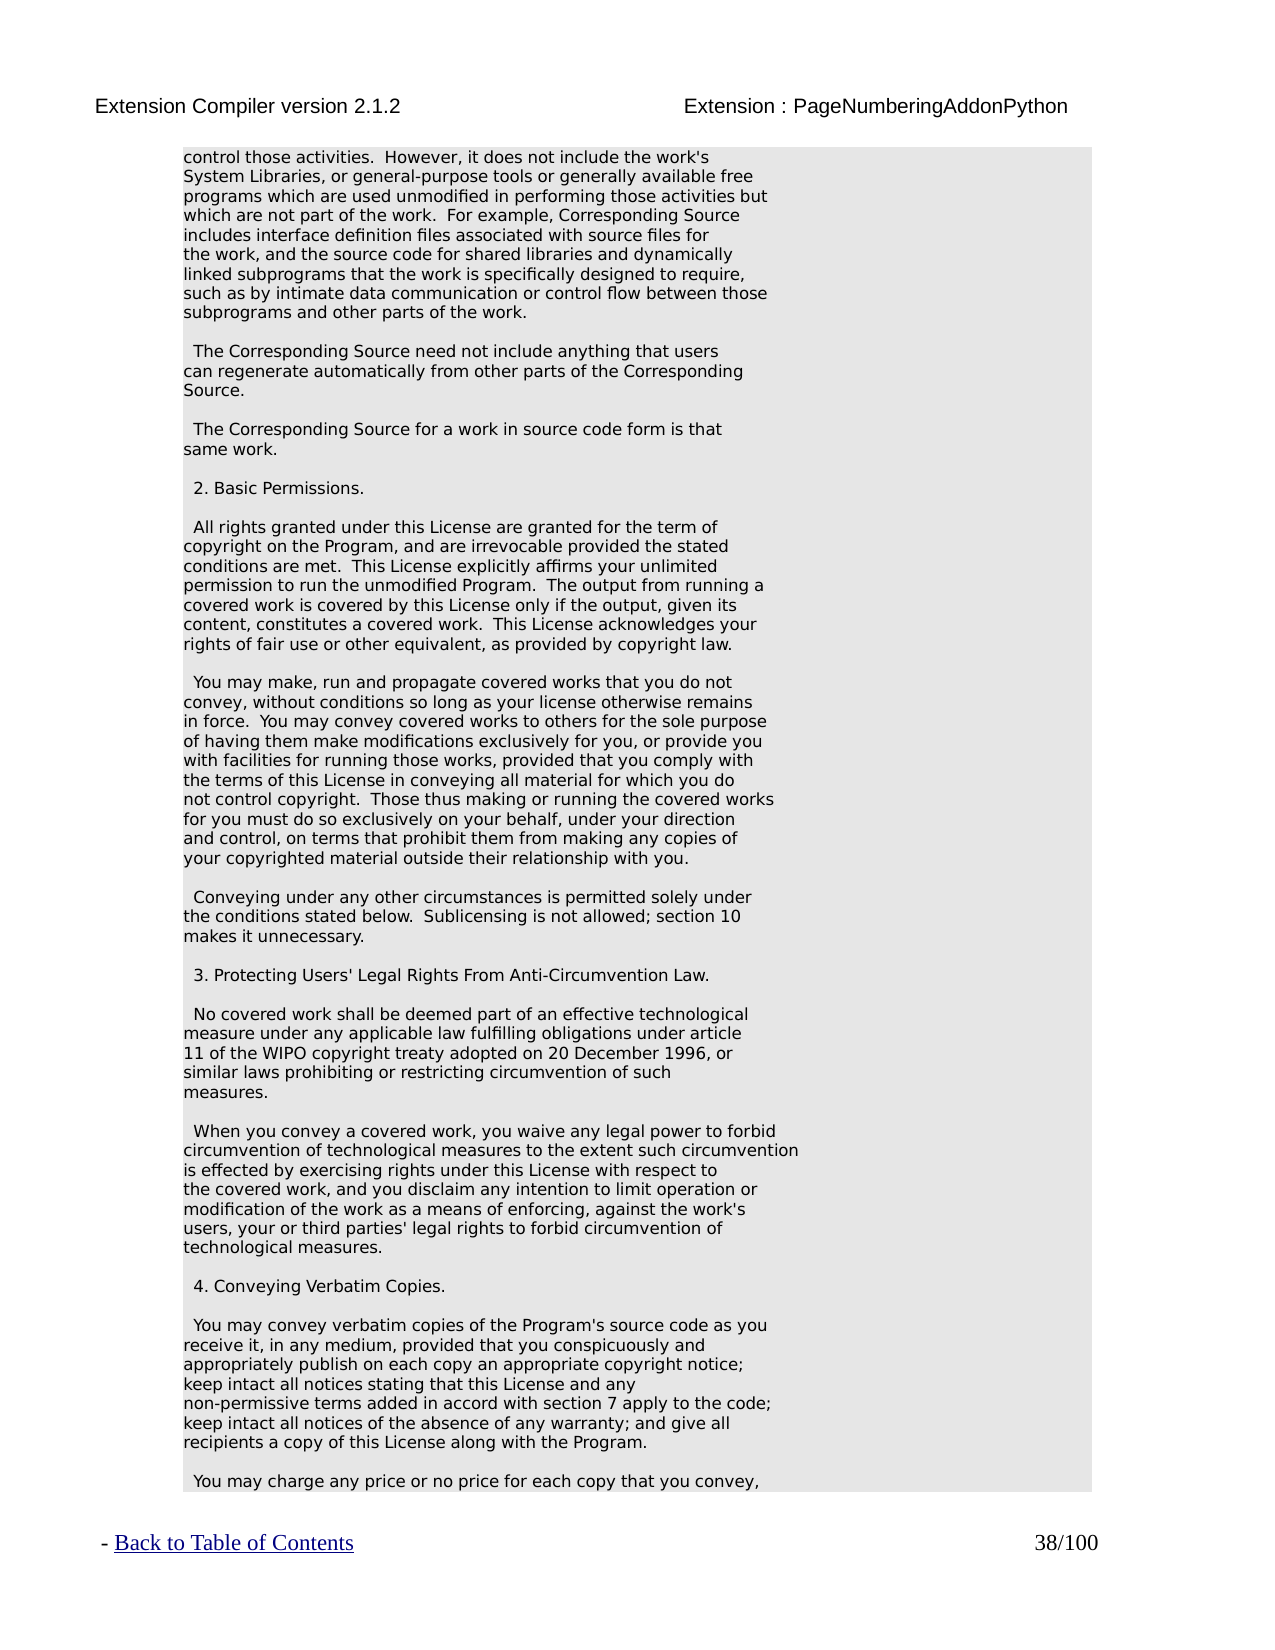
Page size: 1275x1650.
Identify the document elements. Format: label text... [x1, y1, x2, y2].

text subprograms and other parts of the work. [183, 303, 1092, 323]
text in force. You may convey covered works to others for the sole purpose [183, 712, 1092, 732]
text keep intact all notices of the absence of any warranty; and give all [183, 1414, 1092, 1433]
text receive it, in any medium, provided that you conspicuously and [183, 1336, 1092, 1355]
text 11 of the WIPO copyright treaty adopted on 20 December 1996, or [183, 1043, 1092, 1063]
text users, your or third parties' legal rights to forbid circumvention of [183, 1219, 1092, 1238]
text measures. [183, 1082, 1092, 1102]
text The Corresponding Source need not include anything that users [183, 342, 1092, 362]
text modification of the work as a means of enforcing, against the work's [183, 1199, 1092, 1219]
text circumvention of technological measures to the extent such circumvention [183, 1141, 1092, 1160]
text for you must do so exclusively on your behalf, under your direction [183, 810, 1092, 829]
text includes interface definition files associated with source files for [183, 225, 1092, 245]
text keep intact all notices stating that this License and any [183, 1375, 1092, 1394]
text copyright on the Program, and are irrevocable provided the stated [183, 537, 1092, 557]
text can regenerate automatically from other parts of the Corresponding [183, 362, 1092, 381]
text You may convey verbatim copies of the Program's source code as you [183, 1316, 1092, 1336]
text such as by intimate data communication or control flow between those [183, 284, 1092, 303]
text Source. [183, 381, 1092, 401]
text makes it unnecessary. [183, 927, 1092, 946]
text same work. [183, 440, 1092, 459]
text non-permissive terms added in accord with section 7 apply to the code; [183, 1394, 1092, 1414]
text control those activities. However, it does not include the work's [183, 147, 1092, 167]
text linked subprograms that the work is specifically designed to require, [183, 264, 1092, 284]
text appropriately publish on each copy an appropriate copyright notice; [183, 1355, 1092, 1375]
text All rights granted under this License are granted for the term of [183, 518, 1092, 537]
text rights of fair use or other equivalent, as provided by copyright law. [183, 634, 1092, 654]
text No covered work shall be deemed part of an effective technological [183, 1004, 1092, 1024]
text of having them make modifications exclusively for you, or provide you [183, 732, 1092, 751]
text 4. Conveying Verbatim Copies. [183, 1277, 1092, 1297]
text not control copyright. Those thus making or running the covered works [183, 790, 1092, 810]
text 3. Protecting Users' Legal Rights From Anti-Circumvention Law. [183, 966, 1092, 985]
text the conditions stated below. Sublicensing is not allowed; section 10 [183, 907, 1092, 927]
text The Corresponding Source for a work in source code form is that [183, 420, 1092, 440]
text which are not part of the work. For example, Corresponding Source [183, 206, 1092, 225]
text is effected by exercising rights under this License with respect to [183, 1160, 1092, 1180]
text the work, and the source code for shared libraries and dynamically [183, 245, 1092, 264]
text programs which are used unmodified in performing those activities but [183, 186, 1092, 206]
text 2. Basic Permissions. [183, 479, 1092, 498]
text System Libraries, or general-purpose tools or generally available free [183, 167, 1092, 186]
text You may charge any price or no price for each copy that you convey, [183, 1472, 1092, 1492]
text When you convey a covered work, you waive any legal power to forbid [183, 1121, 1092, 1141]
text covered work is covered by this License only if the output, given its [183, 596, 1092, 615]
text recipients a copy of this License along with the Program. [183, 1433, 1092, 1453]
text measure under any applicable law fulfilling obligations under article [183, 1024, 1092, 1043]
text You may make, run and propagate covered works that you do not [183, 673, 1092, 693]
text the terms of this License in conveying all material for which you do [183, 771, 1092, 790]
text permission to run the unmodified Program. The output from running a [183, 576, 1092, 596]
text content, constitutes a covered work. This License acknowledges your [183, 615, 1092, 634]
text and control, on terms that prohibit them from making any copies of [183, 829, 1092, 849]
text your copyrighted material outside their relationship with you. [183, 849, 1092, 868]
text technological measures. [183, 1238, 1092, 1258]
text convey, without conditions so long as your license otherwise remains [183, 693, 1092, 712]
text with facilities for running those works, provided that you comply with [183, 751, 1092, 771]
text similar laws prohibiting or restricting circumvention of such [183, 1063, 1092, 1082]
text the covered work, and you disclaim any intention to limit operation or [183, 1180, 1092, 1199]
text Conveying under any other circumstances is permitted solely under [183, 888, 1092, 907]
text conditions are met. This License explicitly affirms your unlimited [183, 557, 1092, 576]
